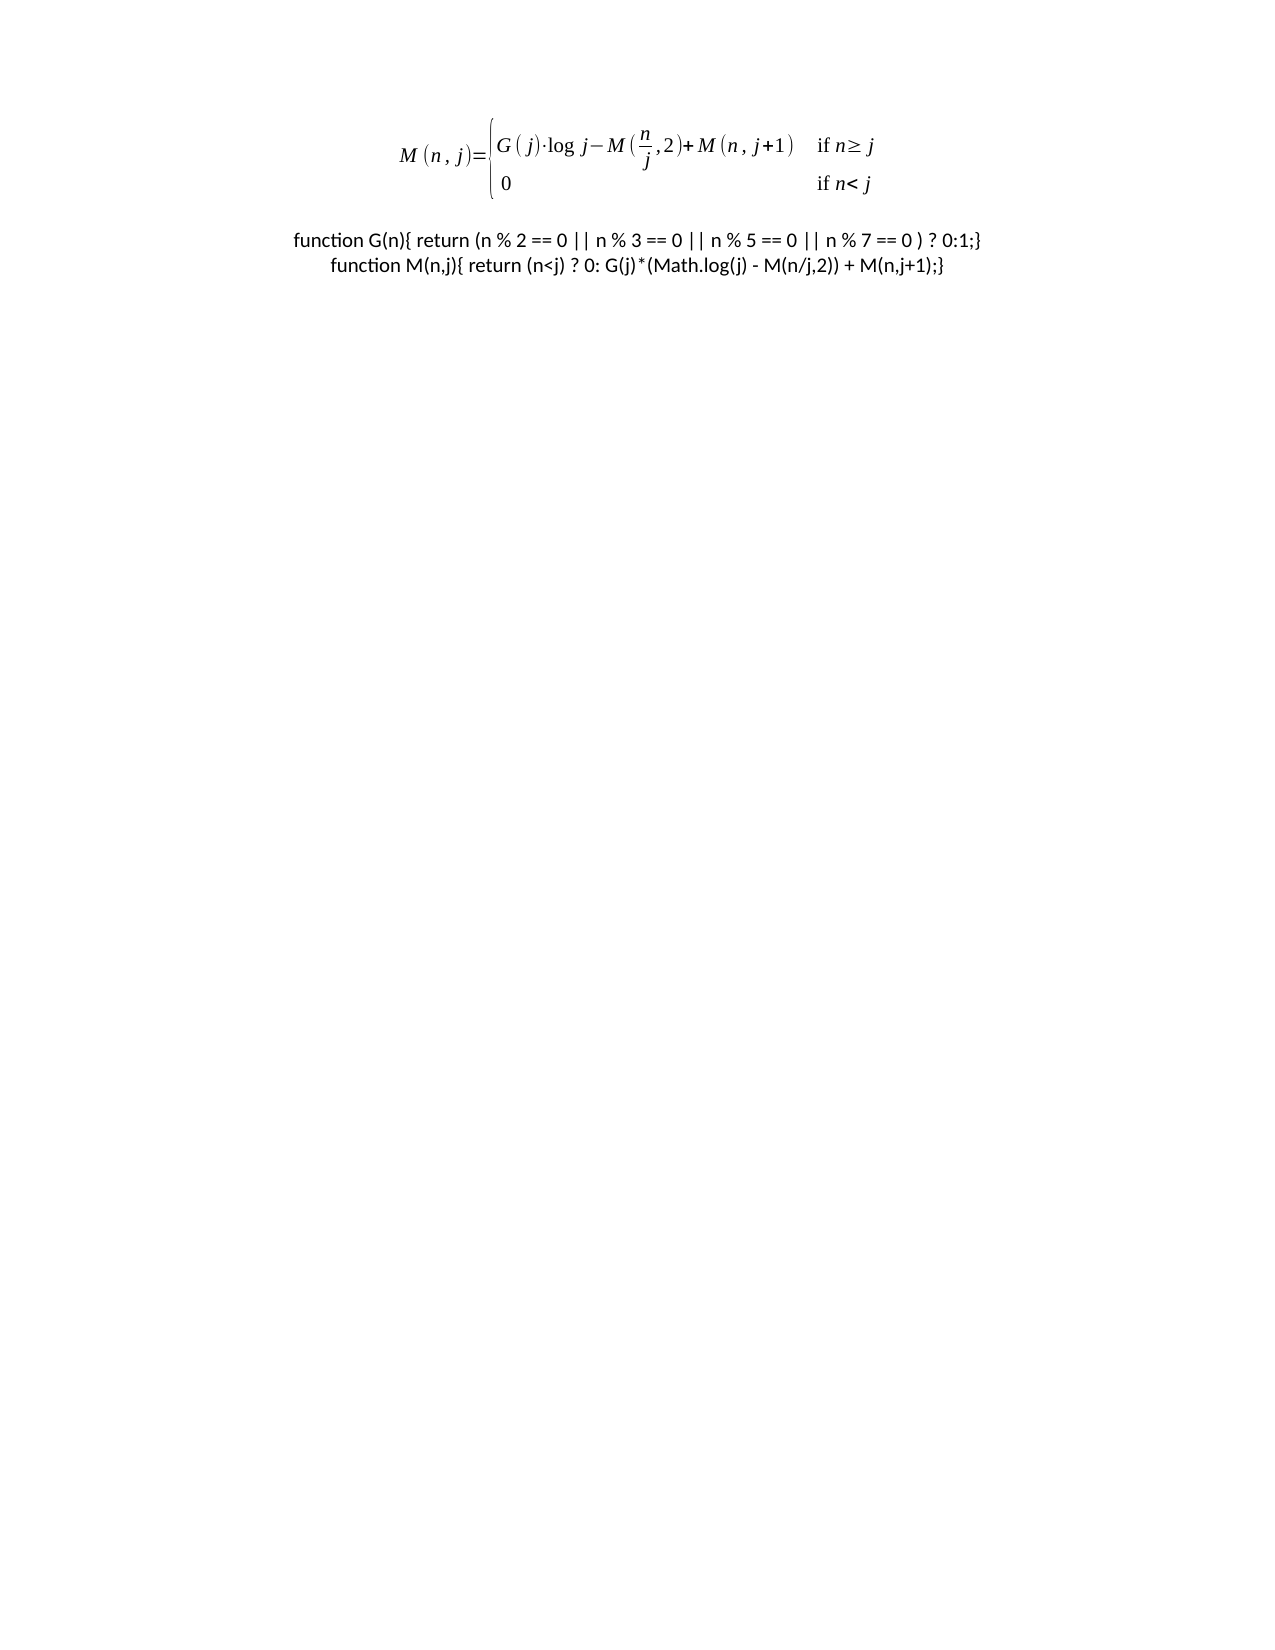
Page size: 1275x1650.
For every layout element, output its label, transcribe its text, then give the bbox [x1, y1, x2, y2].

text function G(n){ return (n % 2 == 0 || n % 3 == 0 || n % 5 == 0 || n % 7 == 0 ) ? 0:1;} [118, 227, 1157, 253]
text function M(n,j){ return (n<j) ? 0: G(j)*(Math.log(j) - M(n/j,2)) + M(n,j+1);} [118, 253, 1157, 278]
